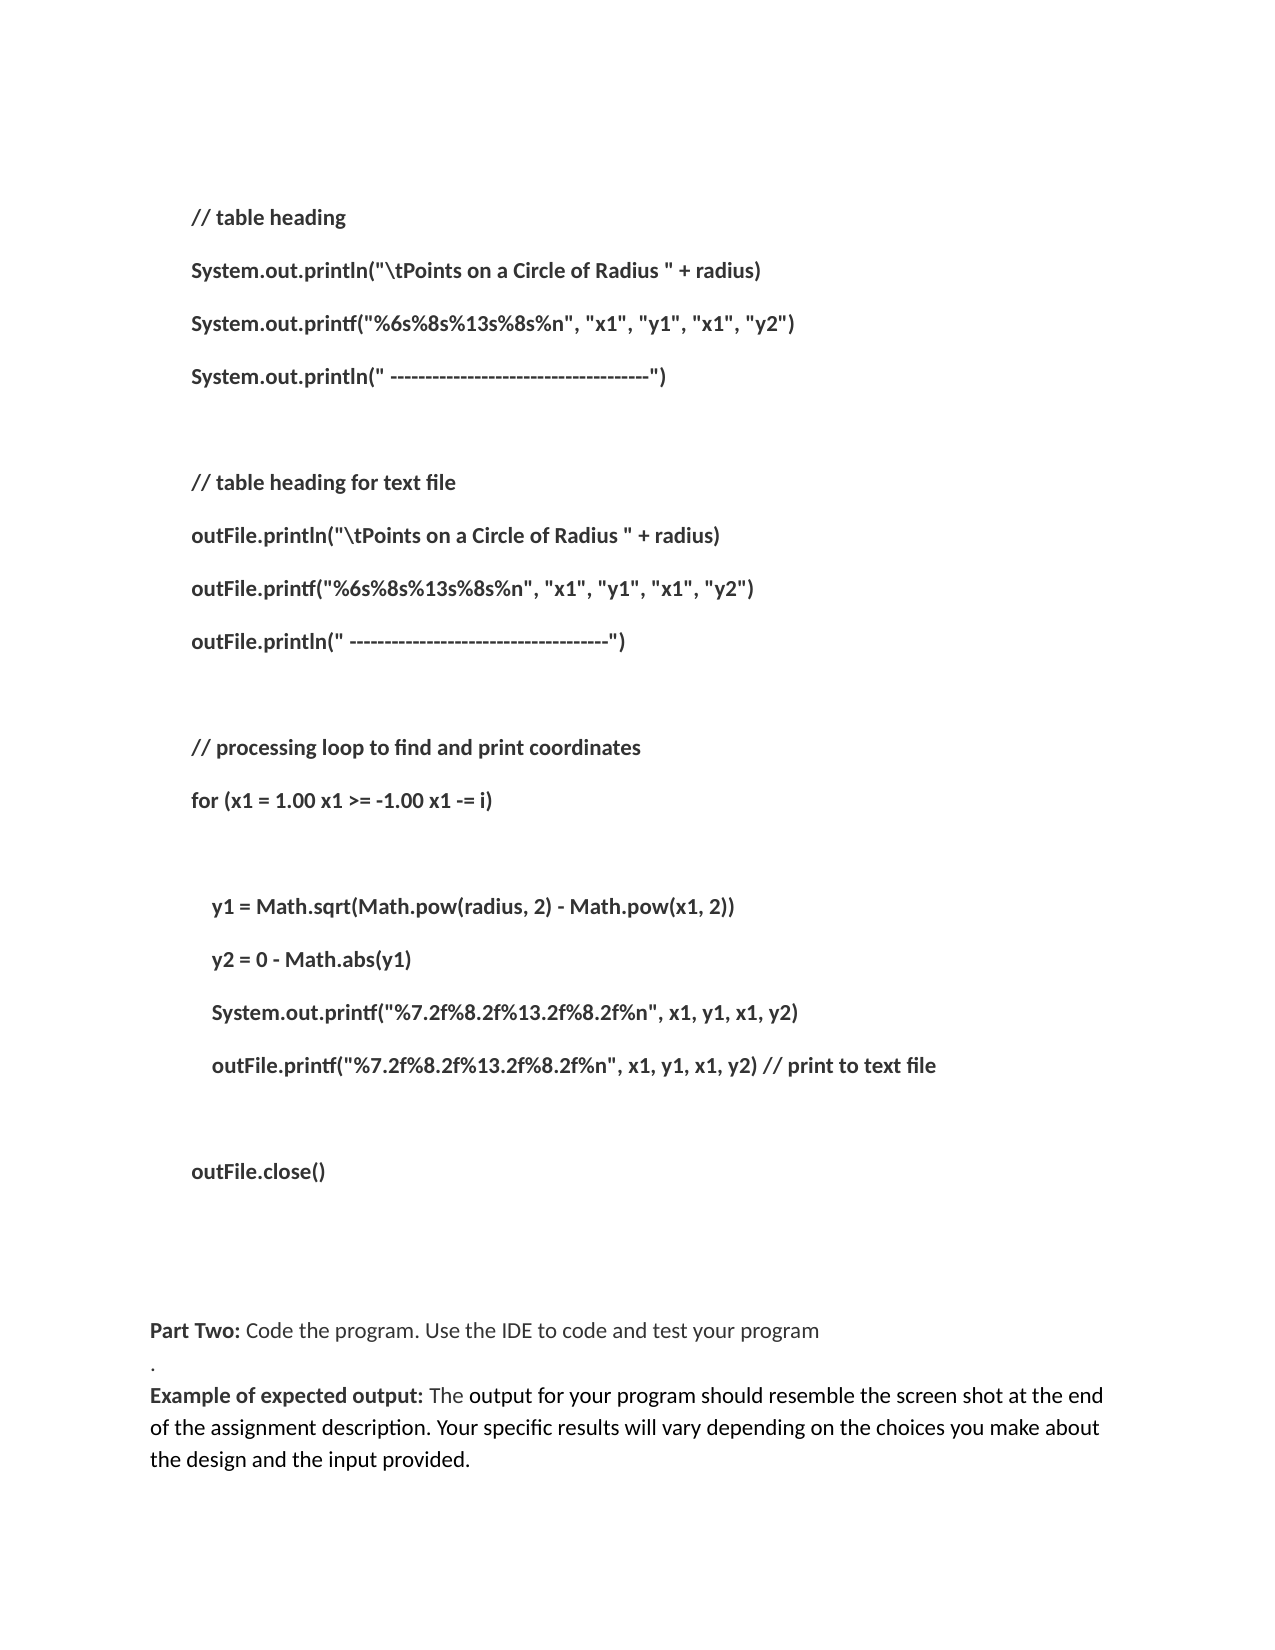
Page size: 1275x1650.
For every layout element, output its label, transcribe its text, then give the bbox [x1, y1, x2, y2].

text y2 = 0 - Math.abs(y1) [150, 945, 1125, 973]
text Part Two: Code the program. Use the IDE to code and test your program [150, 1316, 1125, 1344]
text // table heading [150, 203, 1125, 231]
text System.out.printf("%6s%8s%13s%8s%n", "x1", "y1", "x1", "y2") [150, 309, 1125, 337]
text Example of expected output: The output for your program should resemble the screen shot at the end of the assignment description. Your specific results will vary depending on the choices you make about the design and the input provided. [150, 1381, 1125, 1473]
text // processing loop to find and print coordinates [150, 733, 1125, 761]
text outFile.close() [150, 1157, 1125, 1185]
text outFile.println(" -------------------------------------") [150, 627, 1125, 655]
text // table heading for text file [150, 468, 1125, 496]
text outFile.printf("%7.2f%8.2f%13.2f%8.2f%n", x1, y1, x1, y2) // print to text file [150, 1051, 1125, 1079]
text System.out.println("\tPoints on a Circle of Radius " + radius) [150, 256, 1125, 284]
text outFile.printf("%6s%8s%13s%8s%n", "x1", "y1", "x1", "y2") [150, 574, 1125, 602]
text for (x1 = 1.00 x1 >= -1.00 x1 -= i) [150, 786, 1125, 814]
text System.out.printf("%7.2f%8.2f%13.2f%8.2f%n", x1, y1, x1, y2) [150, 998, 1125, 1026]
text . [150, 1349, 1125, 1377]
text y1 = Math.sqrt(Math.pow(radius, 2) - Math.pow(x1, 2)) [150, 892, 1125, 920]
text outFile.println("\tPoints on a Circle of Radius " + radius) [150, 521, 1125, 549]
text System.out.println(" -------------------------------------") [150, 362, 1125, 390]
